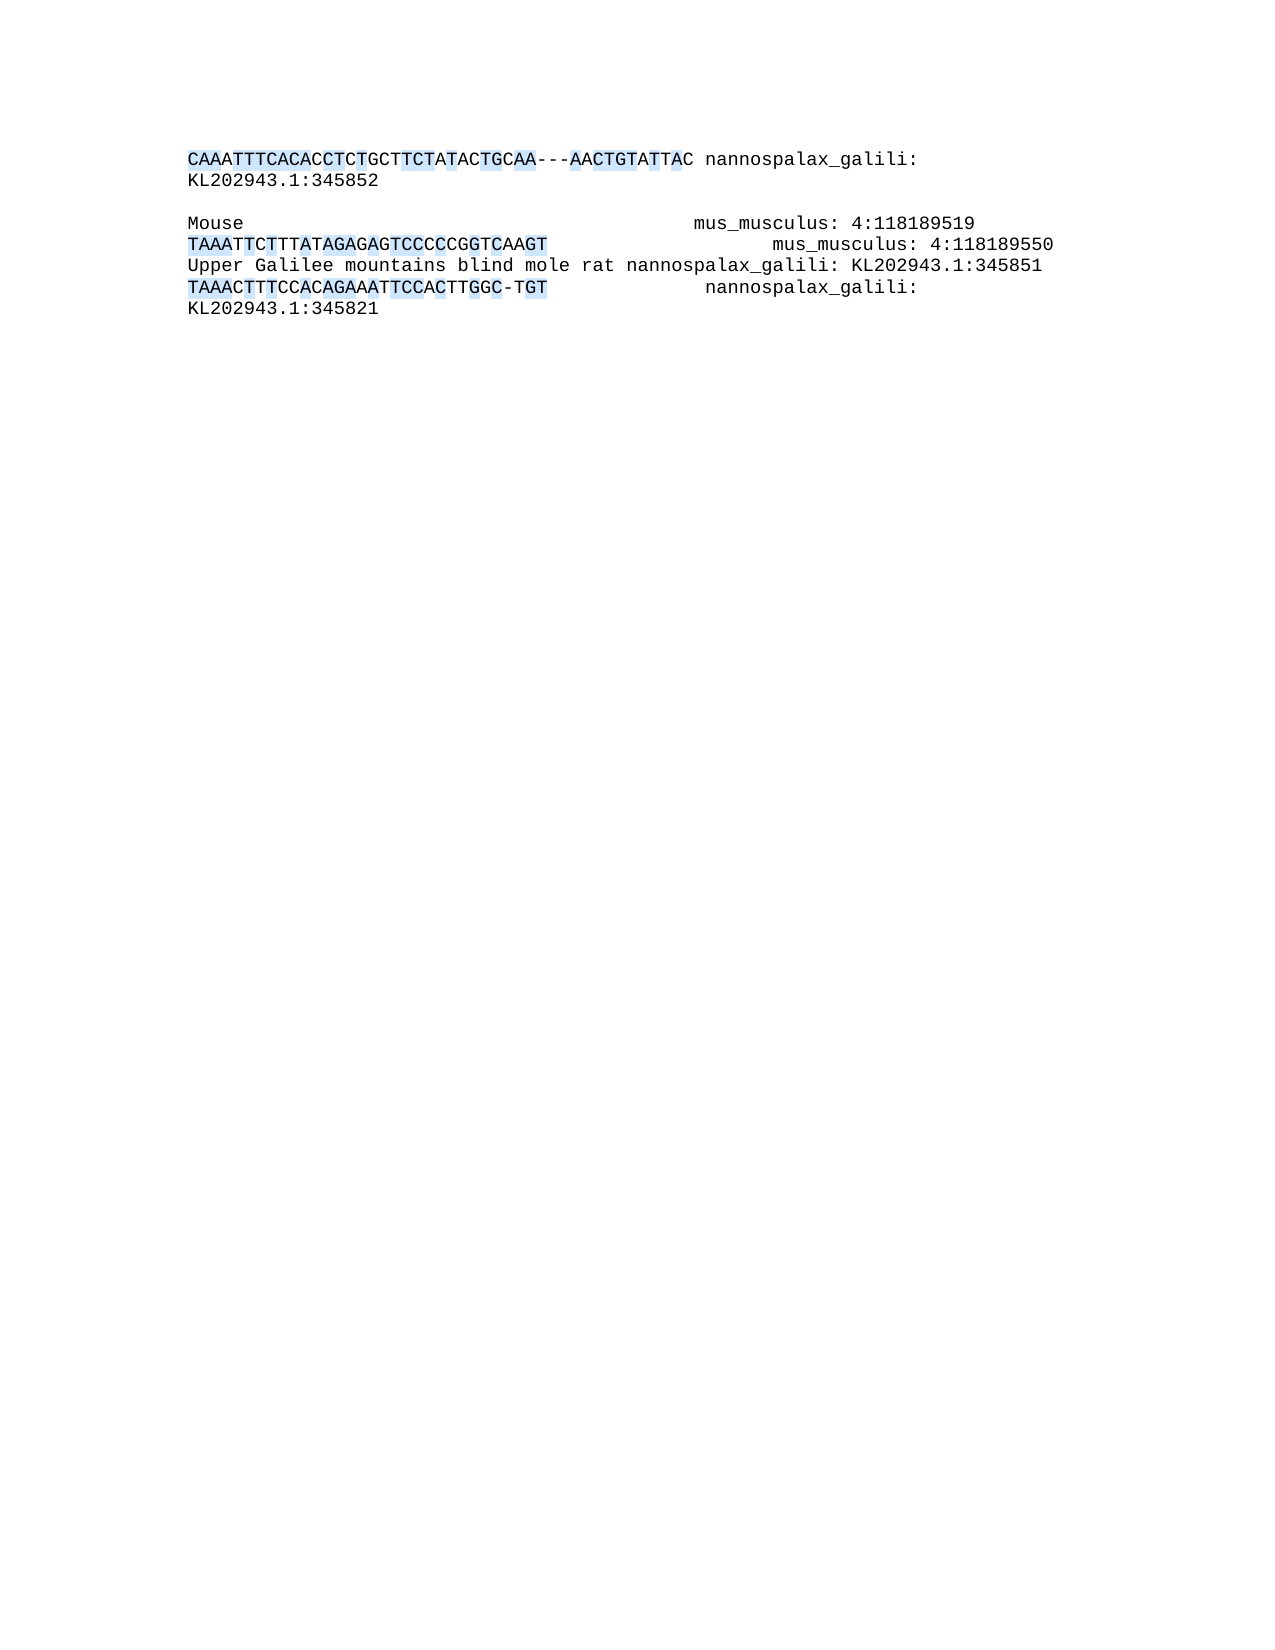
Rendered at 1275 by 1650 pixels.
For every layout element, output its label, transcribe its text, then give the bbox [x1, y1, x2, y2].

text CAAATTTCACACCTCTGCTTCTATACTGCAA‑‑‑AACTGTATTAC nannospalax_galili: KL202943.1:345852 [187, 150, 1087, 192]
text Mouse mus_musculus: 4:118189519 TAAATTCTTTATAGAGAGTCCCCCGGTCAAGT mus_musculus: 4:118189550 [187, 214, 1087, 256]
text Upper Galilee mountains blind mole rat nannospalax_galili: KL202943.1:345851 TAAACTTTCCACAGAAATTCCACTTGGC‑TGT nannospalax_galili: KL202943.1:345821 [187, 256, 1087, 320]
